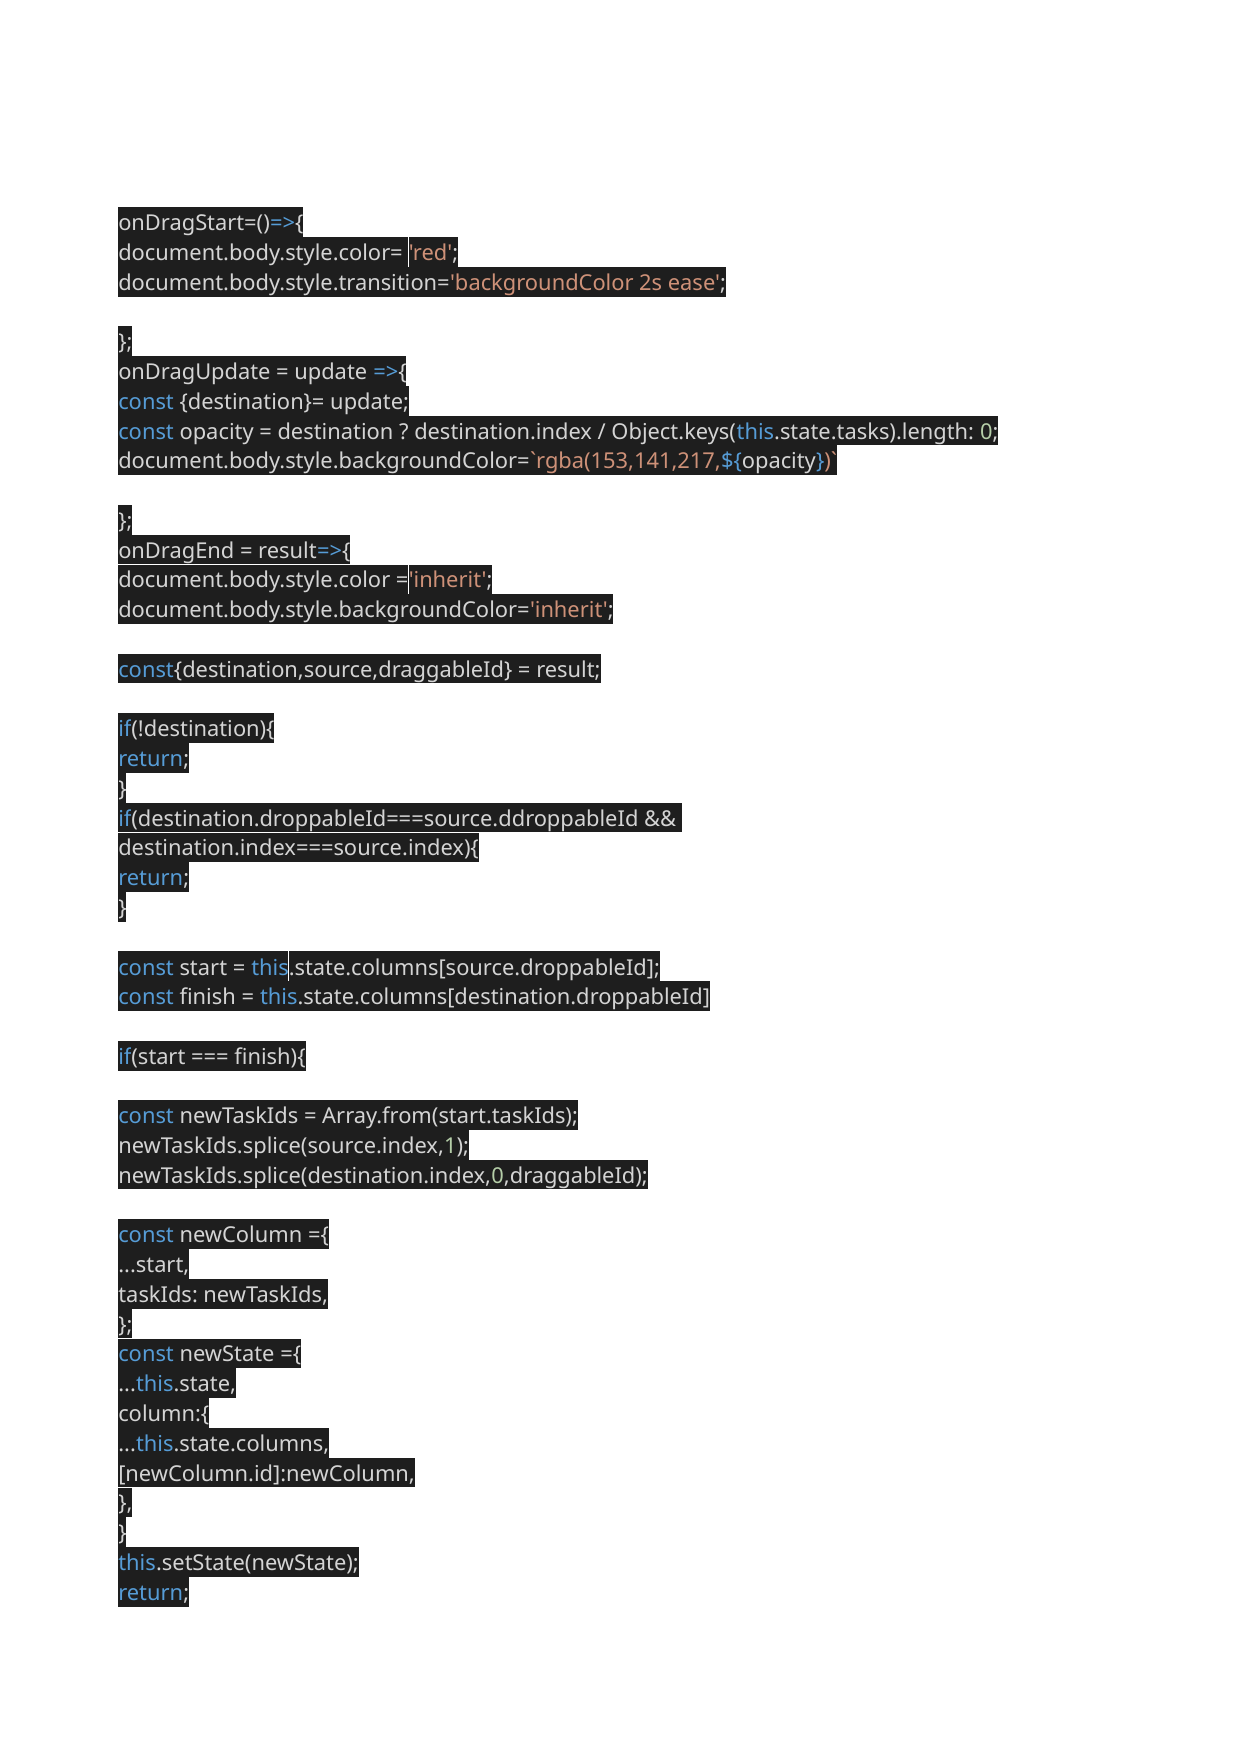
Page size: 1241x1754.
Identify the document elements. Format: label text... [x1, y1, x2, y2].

text }; [118, 1309, 1122, 1338]
text document.body.style.backgroundColor=`rgba(153,141,217,${opacity})` [118, 445, 1122, 475]
text ...start, [118, 1249, 1122, 1279]
text ...this.state, [118, 1368, 1122, 1398]
text taskIds: newTaskIds, [118, 1279, 1122, 1309]
text } [118, 1517, 1122, 1547]
text return; [118, 1577, 1122, 1607]
text newTaskIds.splice(source.index,1); [118, 1130, 1122, 1160]
text if(!destination){ [118, 713, 1122, 743]
text }; [118, 505, 1122, 535]
text document.body.style.transition='backgroundColor 2s ease'; [118, 267, 1122, 297]
text this.setState(newState); [118, 1547, 1122, 1577]
text onDragEnd = result=>{ [118, 535, 1122, 564]
text destination.index===source.index){ [118, 832, 1122, 862]
text ...this.state.columns, [118, 1428, 1122, 1458]
text } [118, 892, 1122, 922]
text if(destination.droppableId===source.ddroppableId && [118, 803, 1122, 832]
text document.body.style.color= 'red'; [118, 237, 1122, 267]
text document.body.style.color ='inherit'; [118, 564, 1122, 594]
text const newTaskIds = Array.from(start.taskIds); [118, 1100, 1122, 1130]
text } [118, 773, 1122, 803]
text const finish = this.state.columns[destination.droppableId] [118, 981, 1122, 1011]
text return; [118, 862, 1122, 892]
text if(start === finish){ [118, 1041, 1122, 1071]
text return; [118, 743, 1122, 773]
text document.body.style.backgroundColor='inherit'; [118, 594, 1122, 624]
text [newColumn.id]:newColumn, [118, 1458, 1122, 1487]
text }, [118, 1487, 1122, 1517]
text const opacity = destination ? destination.index / Object.keys(this.state.tasks).length: 0; [118, 416, 1122, 445]
text const{destination,source,draggableId} = result; [118, 654, 1122, 683]
text column:{ [118, 1398, 1122, 1428]
text const {destination}= update; [118, 386, 1122, 416]
text onDragUpdate = update =>{ [118, 356, 1122, 386]
text onDragStart=()=>{ [118, 207, 1122, 237]
text newTaskIds.splice(destination.index,0,draggableId); [118, 1160, 1122, 1189]
text const start = this.state.columns[source.droppableId]; [118, 951, 1122, 981]
text }; [118, 326, 1122, 356]
text const newColumn ={ [118, 1219, 1122, 1249]
text const newState ={ [118, 1338, 1122, 1368]
